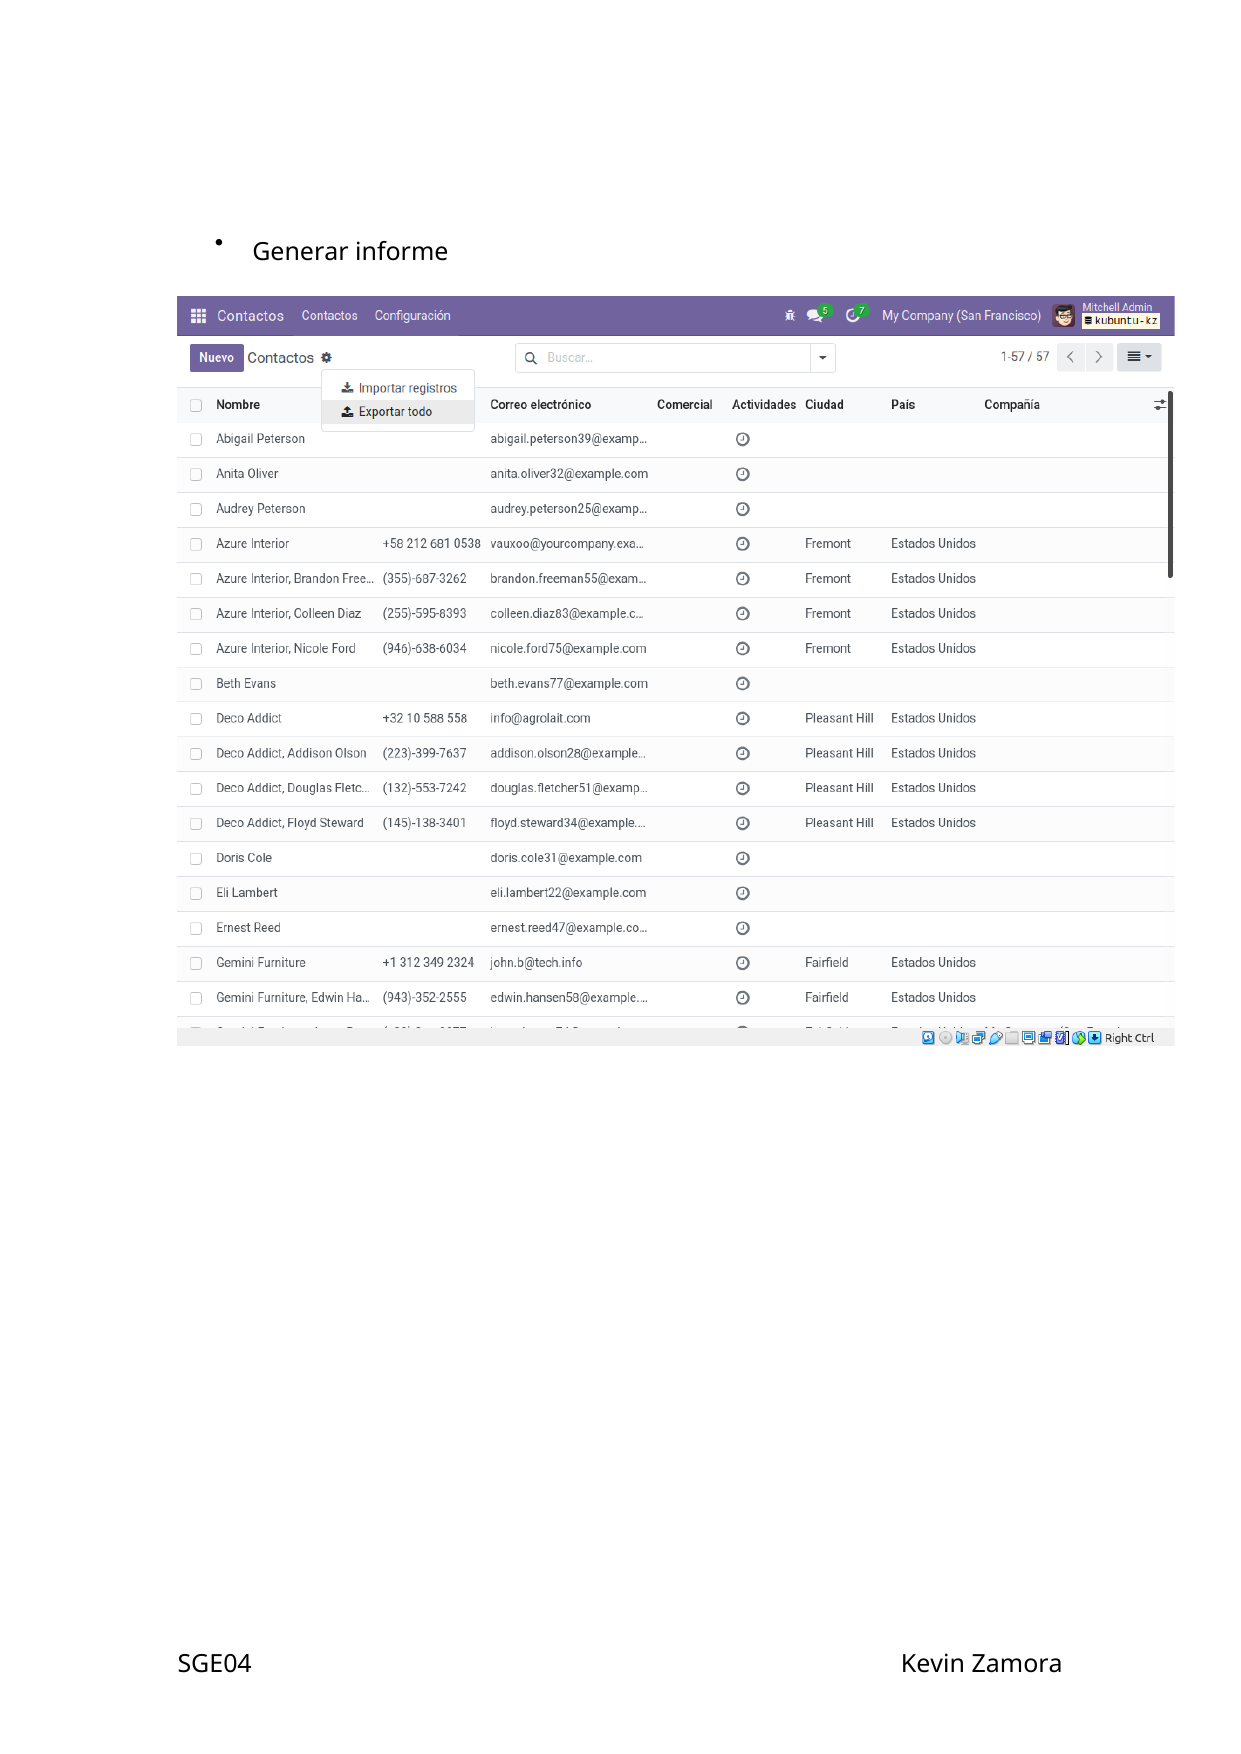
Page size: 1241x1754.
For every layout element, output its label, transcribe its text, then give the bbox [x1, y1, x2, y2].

picture [177, 296, 1175, 1046]
subtitle Generar informe [214, 234, 1174, 268]
